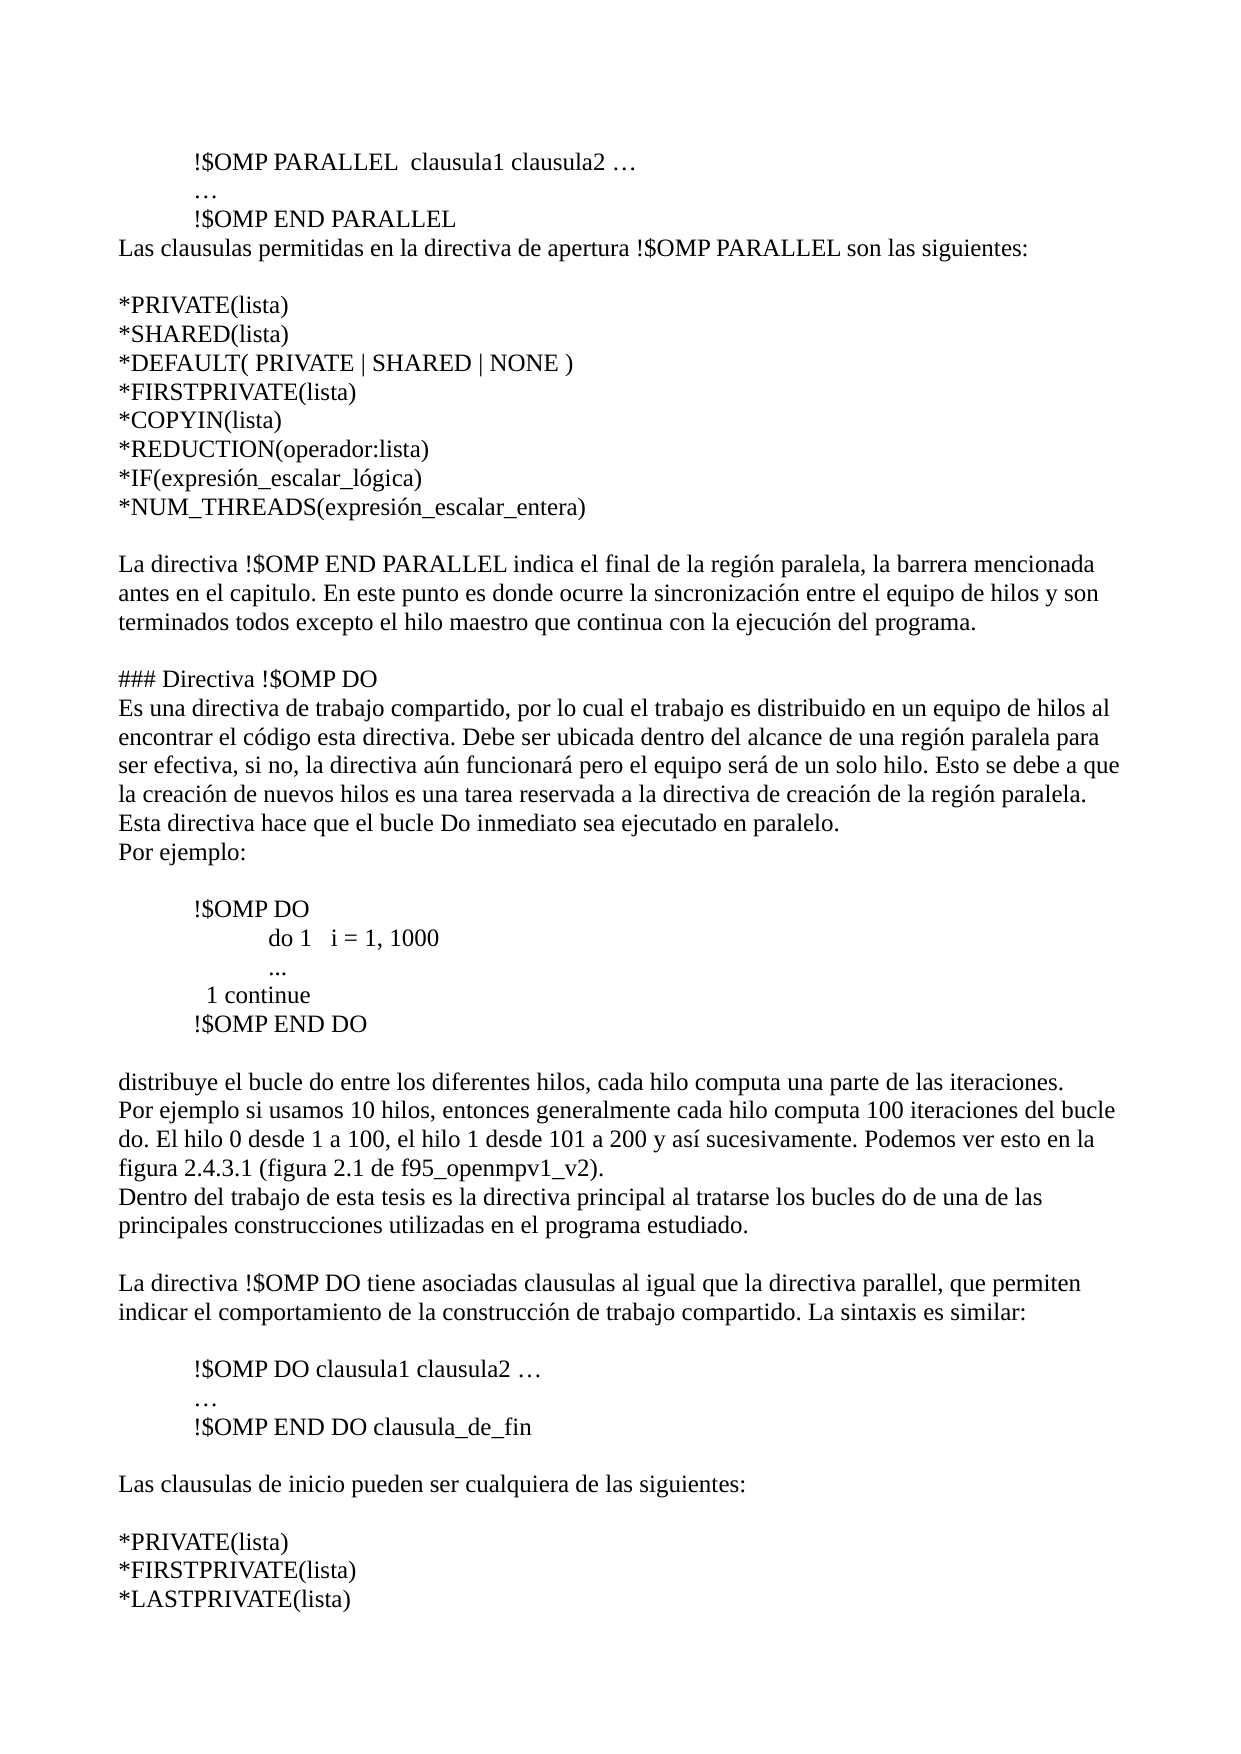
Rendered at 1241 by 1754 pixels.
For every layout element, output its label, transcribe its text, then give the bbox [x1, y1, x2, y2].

text *FIRSTPRIVATE(lista) [118, 377, 1122, 406]
text *SHARED(lista) [118, 319, 1122, 348]
text ... [118, 952, 1122, 981]
text *NUM_THREADS(expresión_escalar_entera) [118, 492, 1122, 521]
text !$OMP END DO [118, 1009, 1122, 1038]
text Las clausulas permitidas en la directiva de apertura !$OMP PARALLEL son las siguientes: [118, 233, 1122, 262]
text *LASTPRIVATE(lista) [118, 1584, 1122, 1613]
text !$OMP DO [118, 894, 1122, 923]
text *PRIVATE(lista) [118, 1527, 1122, 1556]
text *PRIVATE(lista) [118, 291, 1122, 319]
text 1 continue [118, 981, 1122, 1009]
text La directiva !$OMP DO tiene asociadas clausulas al igual que la directiva parallel, que permiten indicar el comportamiento de la construcción de trabajo compartido. La sintaxis es similar: [118, 1268, 1122, 1326]
text Es una directiva de trabajo compartido, por lo cual el trabajo es distribuido en un equipo de hilos al encontrar el código esta directiva. Debe ser ubicada dentro del alcance de una región paralela para ser efectiva, si no, la directiva aún funcionará pero el equipo será de un solo hilo. Esto se debe a que la creación de nuevos hilos es una tarea reservada a la directiva de creación de la región paralela. [118, 693, 1122, 808]
text *IF(expresión_escalar_lógica) [118, 463, 1122, 492]
text *COPYIN(lista) [118, 406, 1122, 434]
text Las clausulas de inicio pueden ser cualquiera de las siguientes: [118, 1469, 1122, 1498]
text ### Directiva !$OMP DO [118, 664, 1122, 693]
text *FIRSTPRIVATE(lista) [118, 1556, 1122, 1584]
text !$OMP DO clausula1 clausula2 … [118, 1354, 1122, 1383]
text Por ejemplo: [118, 837, 1122, 866]
text Por ejemplo si usamos 10 hilos, entonces generalmente cada hilo computa 100 iteraciones del bucle do. El hilo 0 desde 1 a 100, el hilo 1 desde 101 a 200 y así sucesivamente. Podemos ver esto en la figura 2.4.3.1 (figura 2.1 de f95_openmpv1_v2). [118, 1096, 1122, 1182]
text La directiva !$OMP END PARALLEL indica el final de la región paralela, la barrera mencionada antes en el capitulo. En este punto es donde ocurre la sincronización entre el equipo de hilos y son terminados todos excepto el hilo maestro que continua con la ejecución del programa. [118, 549, 1122, 636]
text *DEFAULT( PRIVATE | SHARED | NONE ) [118, 348, 1122, 377]
text !$OMP END PARALLEL [118, 204, 1122, 233]
text !$OMP END DO clausula_de_fin [118, 1412, 1122, 1441]
text … [118, 176, 1122, 204]
text *REDUCTION(operador:lista) [118, 434, 1122, 463]
text Dentro del trabajo de esta tesis es la directiva principal al tratarse los bucles do de una de las principales construcciones utilizadas en el programa estudiado. [118, 1182, 1122, 1239]
text distribuye el bucle do entre los diferentes hilos, cada hilo computa una parte de las iteraciones. [118, 1067, 1122, 1096]
text do 1 i = 1, 1000 [118, 923, 1122, 952]
text … [118, 1383, 1122, 1412]
text Esta directiva hace que el bucle Do inmediato sea ejecutado en paralelo. [118, 808, 1122, 837]
text !$OMP PARALLEL clausula1 clausula2 … [118, 147, 1122, 176]
